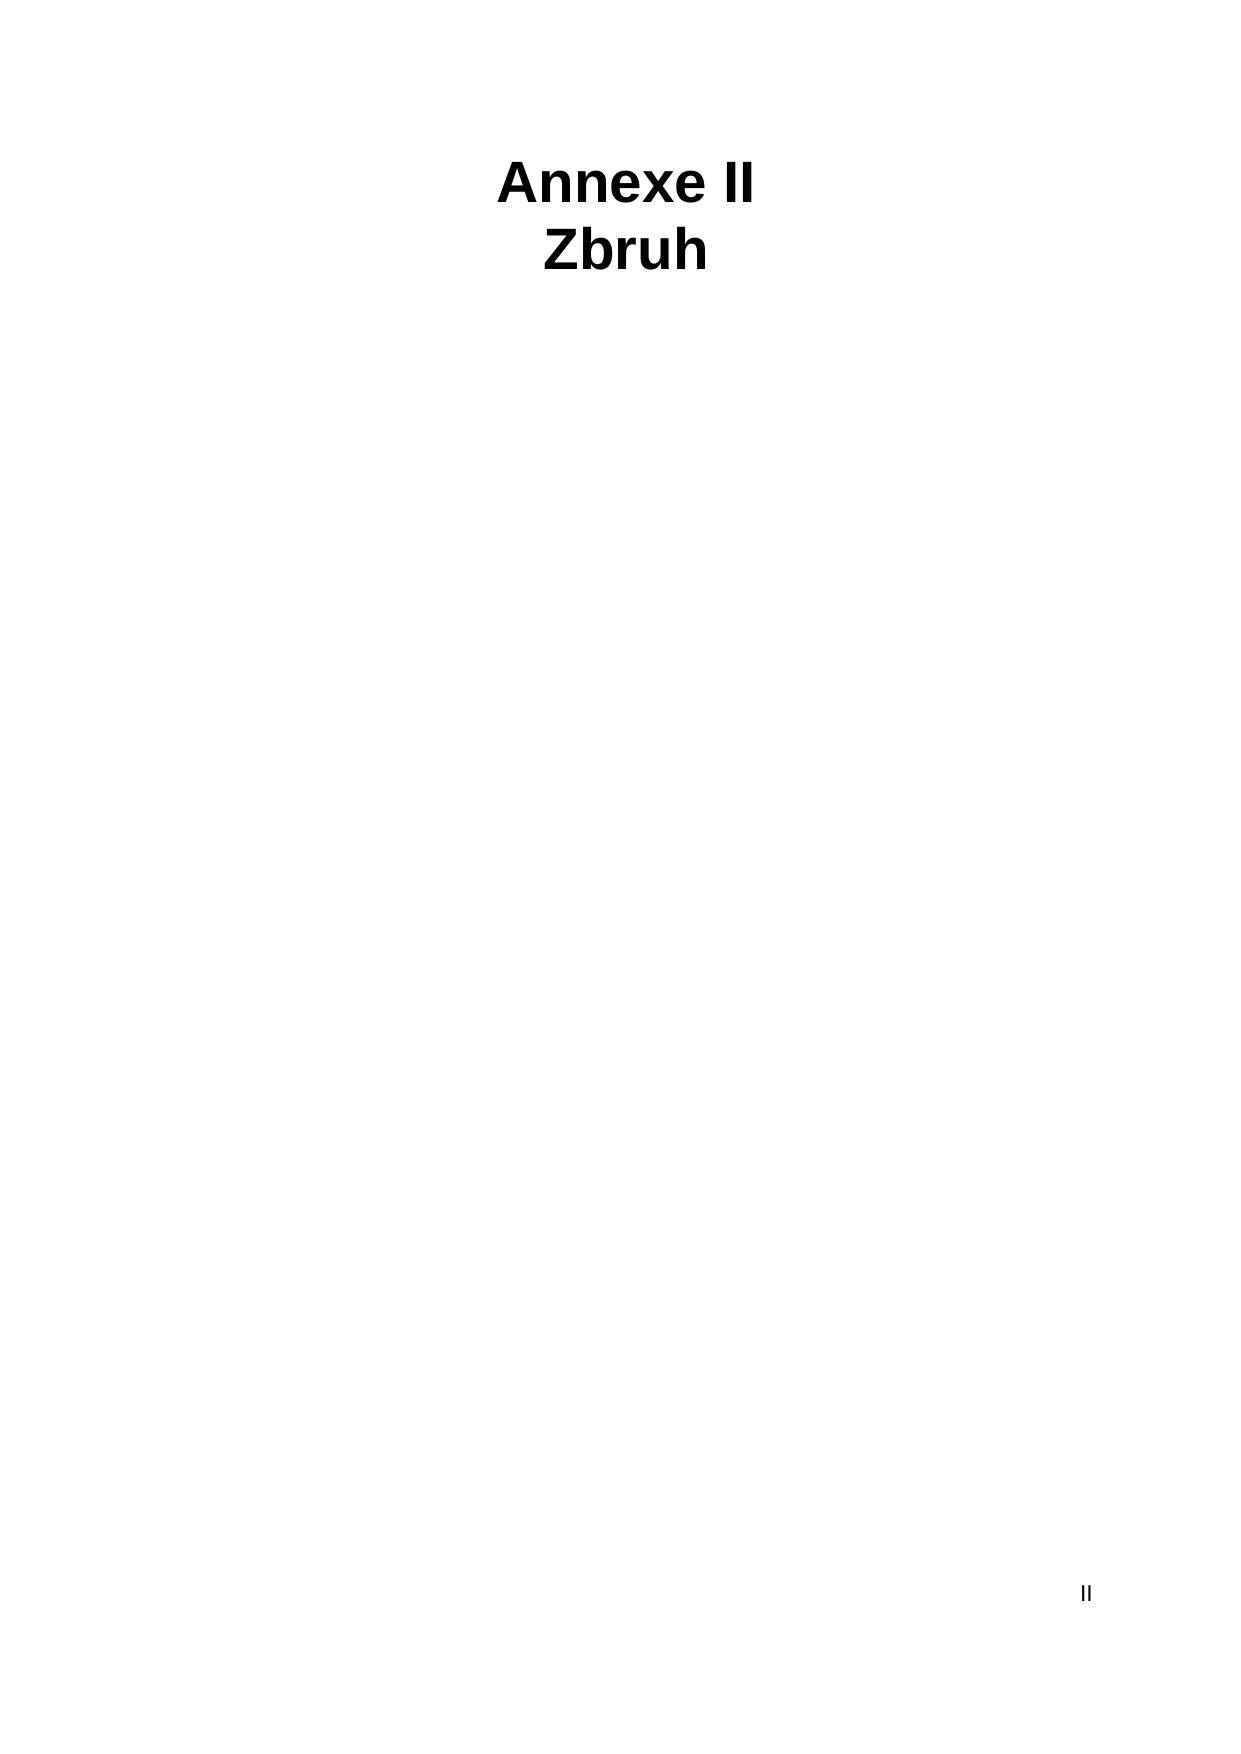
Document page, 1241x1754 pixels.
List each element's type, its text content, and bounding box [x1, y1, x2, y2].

subtitle Annexe II Zbruh [148, 148, 1104, 282]
